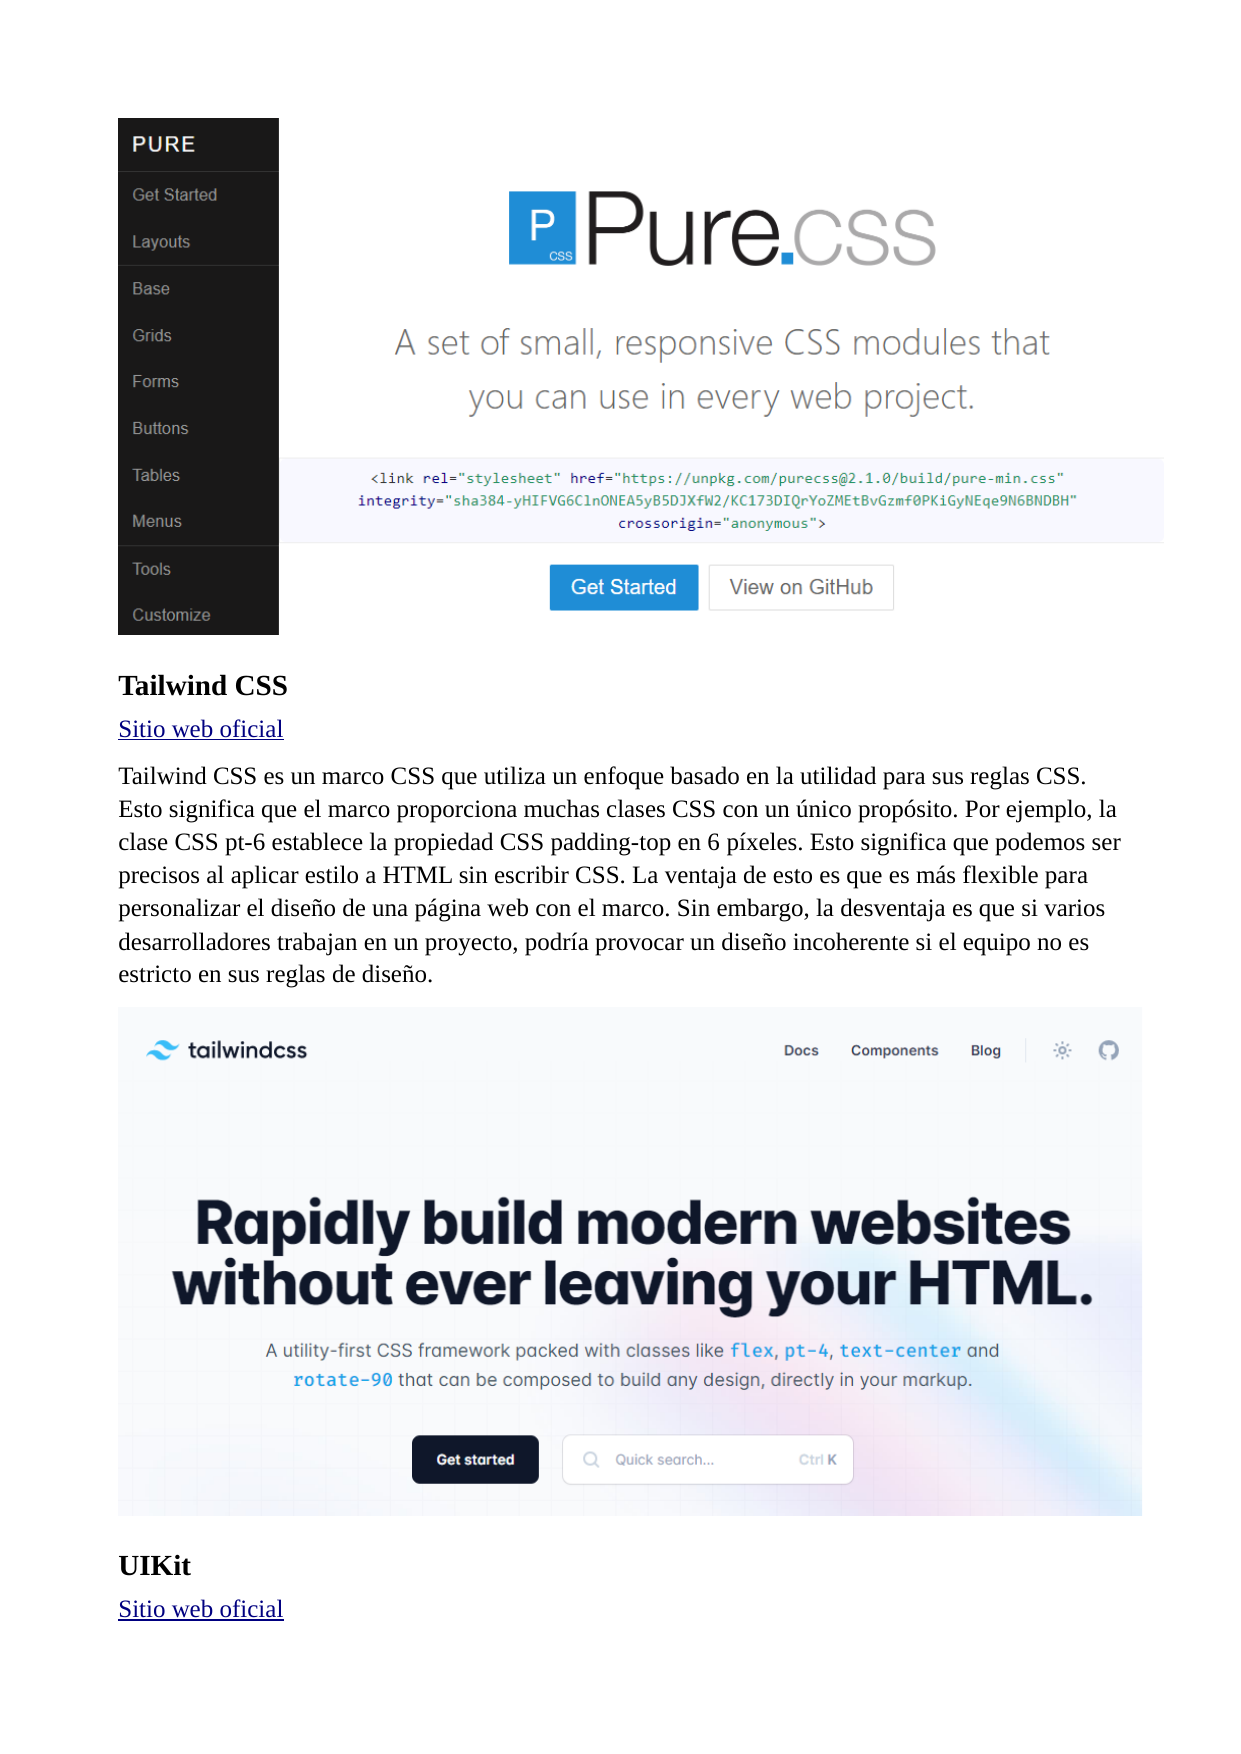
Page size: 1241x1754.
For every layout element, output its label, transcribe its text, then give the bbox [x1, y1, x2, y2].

text Sitio web oficial [118, 1594, 1122, 1623]
text Tailwind CSS es un marco CSS que utiliza un enfoque basado en la utilidad para sus reglas CSS. Esto significa que el marco proporciona muchas clases CSS con un único propósito. Por ejemplo, la clase CSS pt-6 establece la propiedad CSS padding-top en 6 píxeles. Esto significa que podemos ser precisos al aplicar estilo a HTML sin escribir CSS. La ventaja de esto es que es más flexible para personalizar el diseño de una página web con el marco. Sin embargo, la desventaja es que si varios desarrolladores trabajan en un proyecto, podría provocar un diseño incoherente si el equipo no es estricto en sus reglas de diseño. [118, 761, 1122, 988]
text Sitio web oficial [118, 714, 1122, 743]
subtitle Tailwind CSS [118, 668, 1122, 701]
subtitle UIKit [118, 1548, 1122, 1582]
picture [118, 118, 1164, 635]
picture [118, 1007, 1143, 1516]
